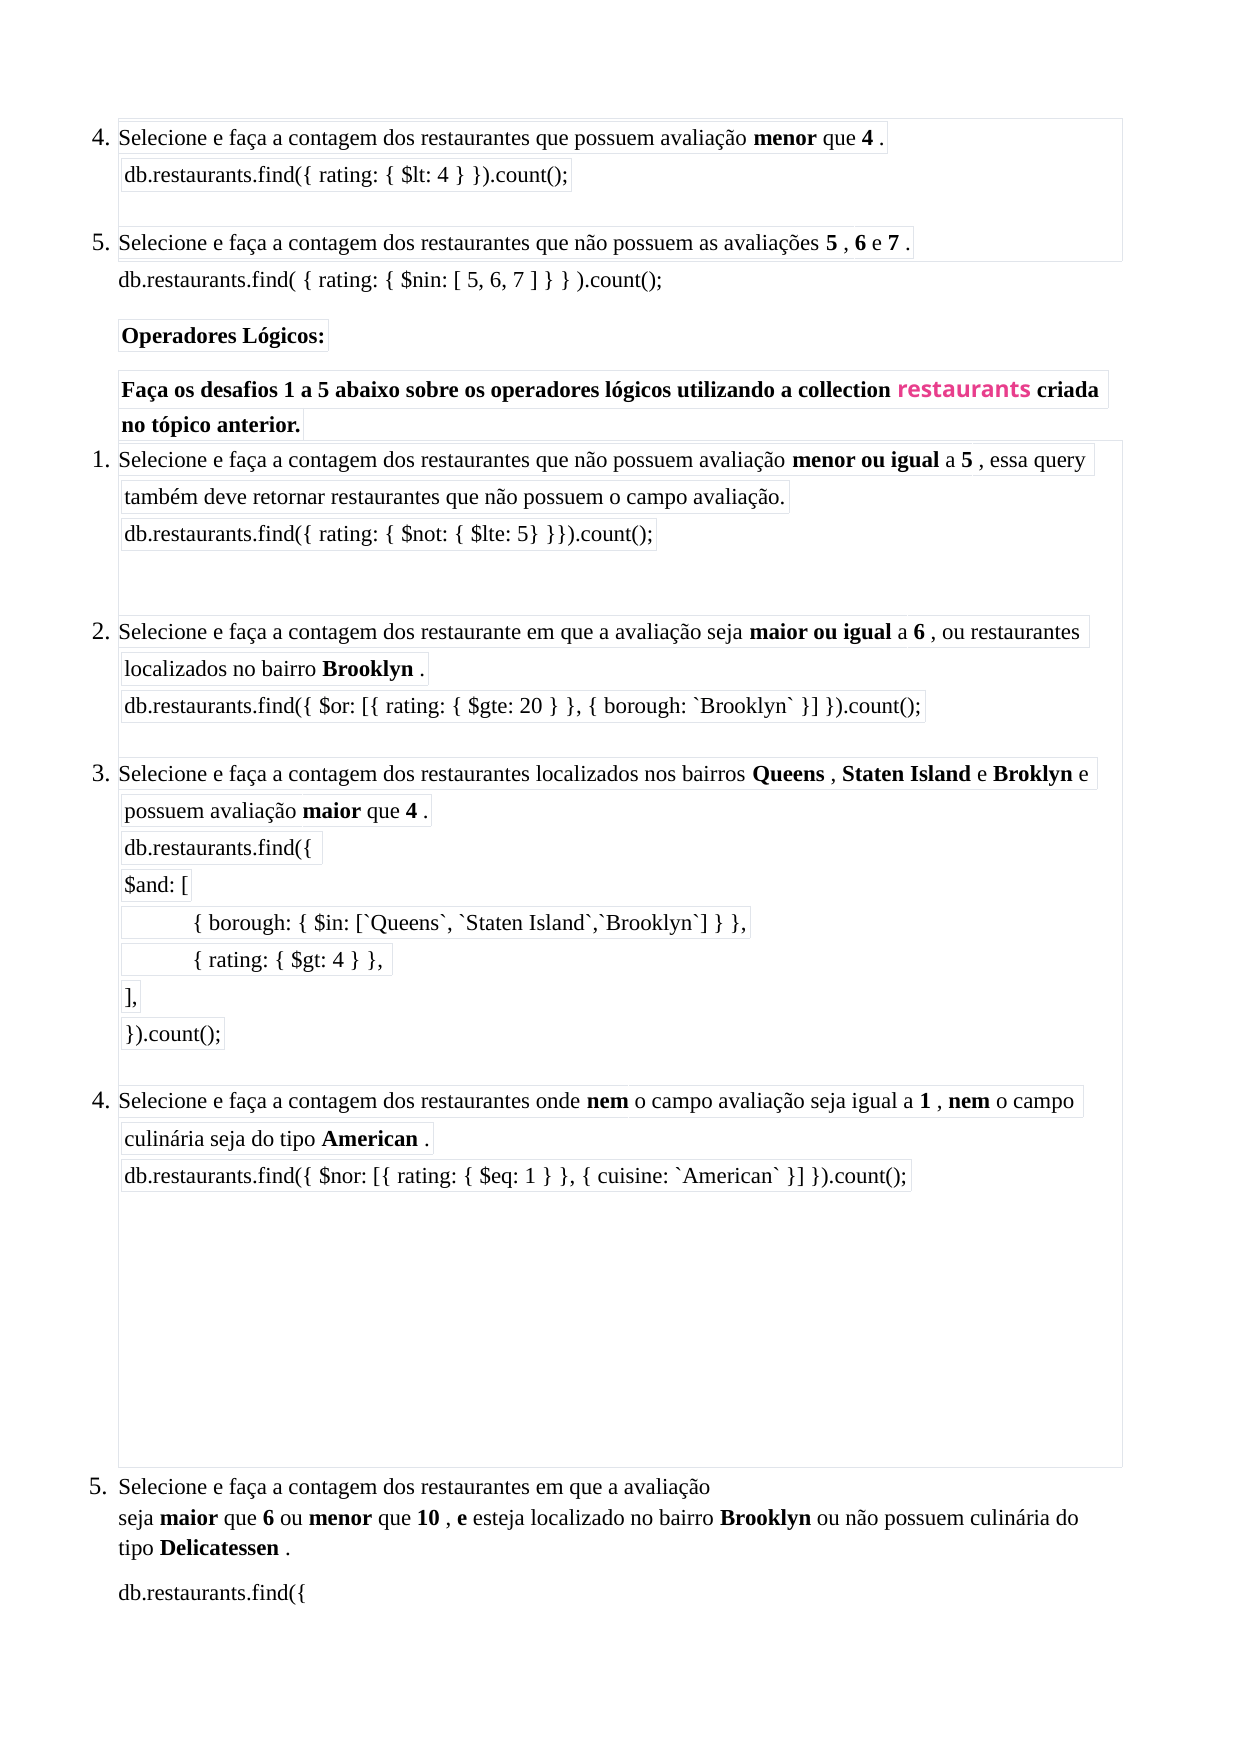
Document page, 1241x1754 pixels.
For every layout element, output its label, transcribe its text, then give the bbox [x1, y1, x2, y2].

list Selecione e faça a contagem dos restaurantes em que a avaliação seja maior que 6 ou menor que 10 , e esteja localizado no bairro Brooklyn ou não possuem culinária do tipo Delicatessen . [118, 1471, 1122, 1560]
text db.restaurants.find({ $nor: [{ rating: { $eq: 1 } }, { cuisine: `American` }] }).count(); [119, 1156, 1122, 1191]
text ], [119, 977, 1122, 1012]
text db.restaurants.find({ [119, 828, 1122, 864]
text }).count(); [119, 1014, 1122, 1049]
list db.restaurants.find({ rating: { $lt: 4 } }).count(); [119, 155, 1122, 191]
text { borough: { $in: [`Queens`, `Staten Island`,`Brooklyn`] } }, [119, 903, 1122, 938]
list Selecione e faça a contagem dos restaurante em que a avaliação seja maior ou igual a 6 , ou restaurantes localizados no bairro Brooklyn . [119, 612, 1122, 685]
text Faça os desafios 1 a 5 abaixo sobre os operadores lógicos utilizando a collection restaurants criada no tópico anterior. [119, 370, 1122, 440]
list Selecione e faça a contagem dos restaurantes que não possuem avaliação menor ou igual a 5 , essa query também deve retornar restaurantes que não possuem o campo avaliação. [119, 441, 1122, 513]
text $and: [ [119, 865, 1122, 901]
list Selecione e faça a contagem dos restaurantes que não possuem as avaliações 5 , 6 e 7 . [119, 223, 1122, 261]
text [329, 319, 1122, 351]
list Selecione e faça a contagem dos restaurantes onde nem o campo avaliação seja igual a 1 , nem o campo culinária seja do tipo American . [119, 1082, 1122, 1154]
text db.restaurants.find( { rating: { $nin: [ 5, 6, 7 ] } } ).count(); [118, 266, 1122, 292]
list Selecione e faça a contagem dos restaurantes localizados nos bairros Queens , Staten Island e Broklyn e possuem avaliação maior que 4 . [119, 754, 1122, 826]
text Operadores Lógicos: [119, 320, 328, 351]
text db.restaurants.find({ $or: [{ rating: { $gte: 20 } }, { borough: `Brooklyn` }] }).count(); [119, 686, 1122, 722]
text { rating: { $gt: 4 } }, [119, 940, 1122, 975]
text db.restaurants.find({ rating: { $not: { $lte: 5} }}).count(); [119, 514, 1122, 550]
list Selecione e faça a contagem dos restaurantes que possuem avaliação menor que 4 . [119, 119, 1122, 153]
text db.restaurants.find({ [118, 1579, 1122, 1605]
